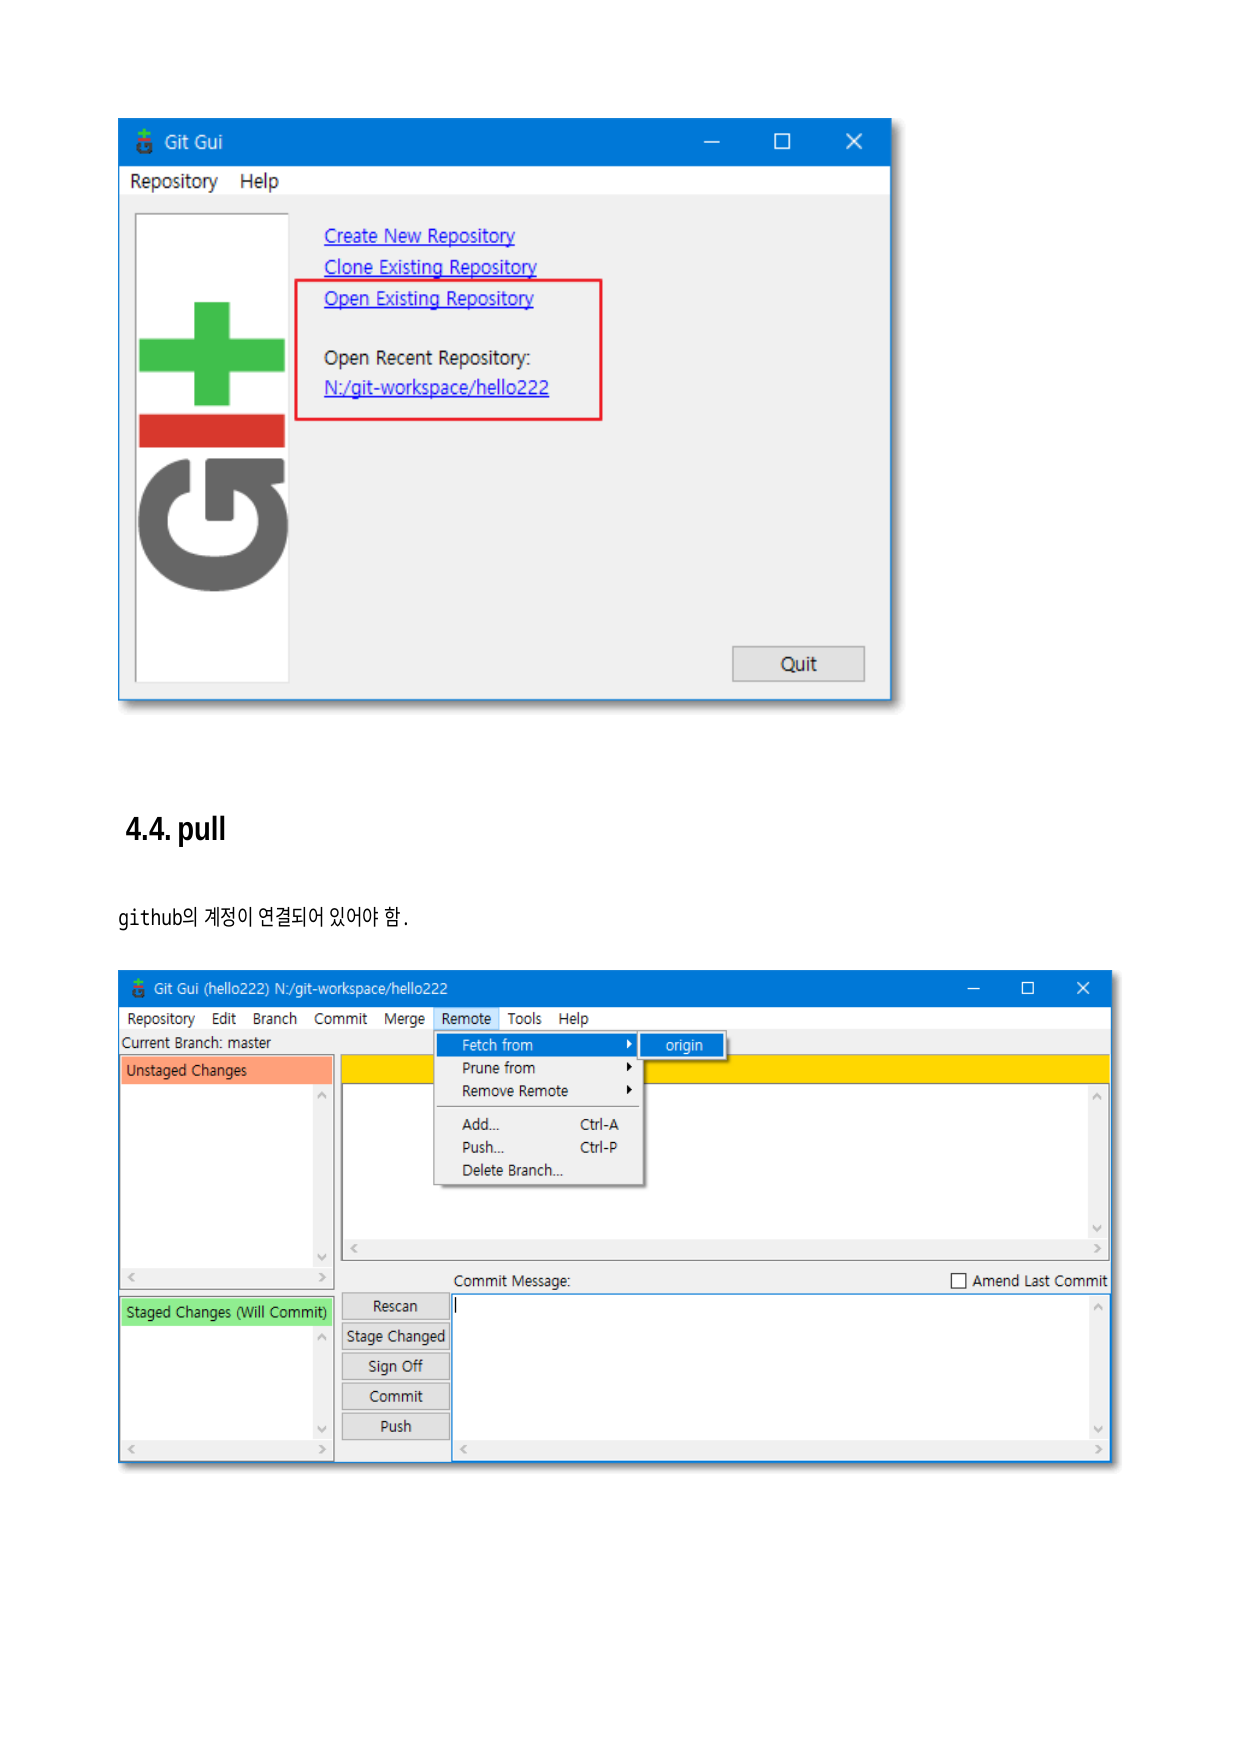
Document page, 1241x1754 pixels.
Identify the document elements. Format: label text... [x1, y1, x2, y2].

picture [118, 970, 1123, 1474]
picture [118, 118, 906, 715]
subtitle pull [118, 808, 1122, 847]
text github의 계정이 연결되어 있어야 함. [118, 899, 1122, 931]
